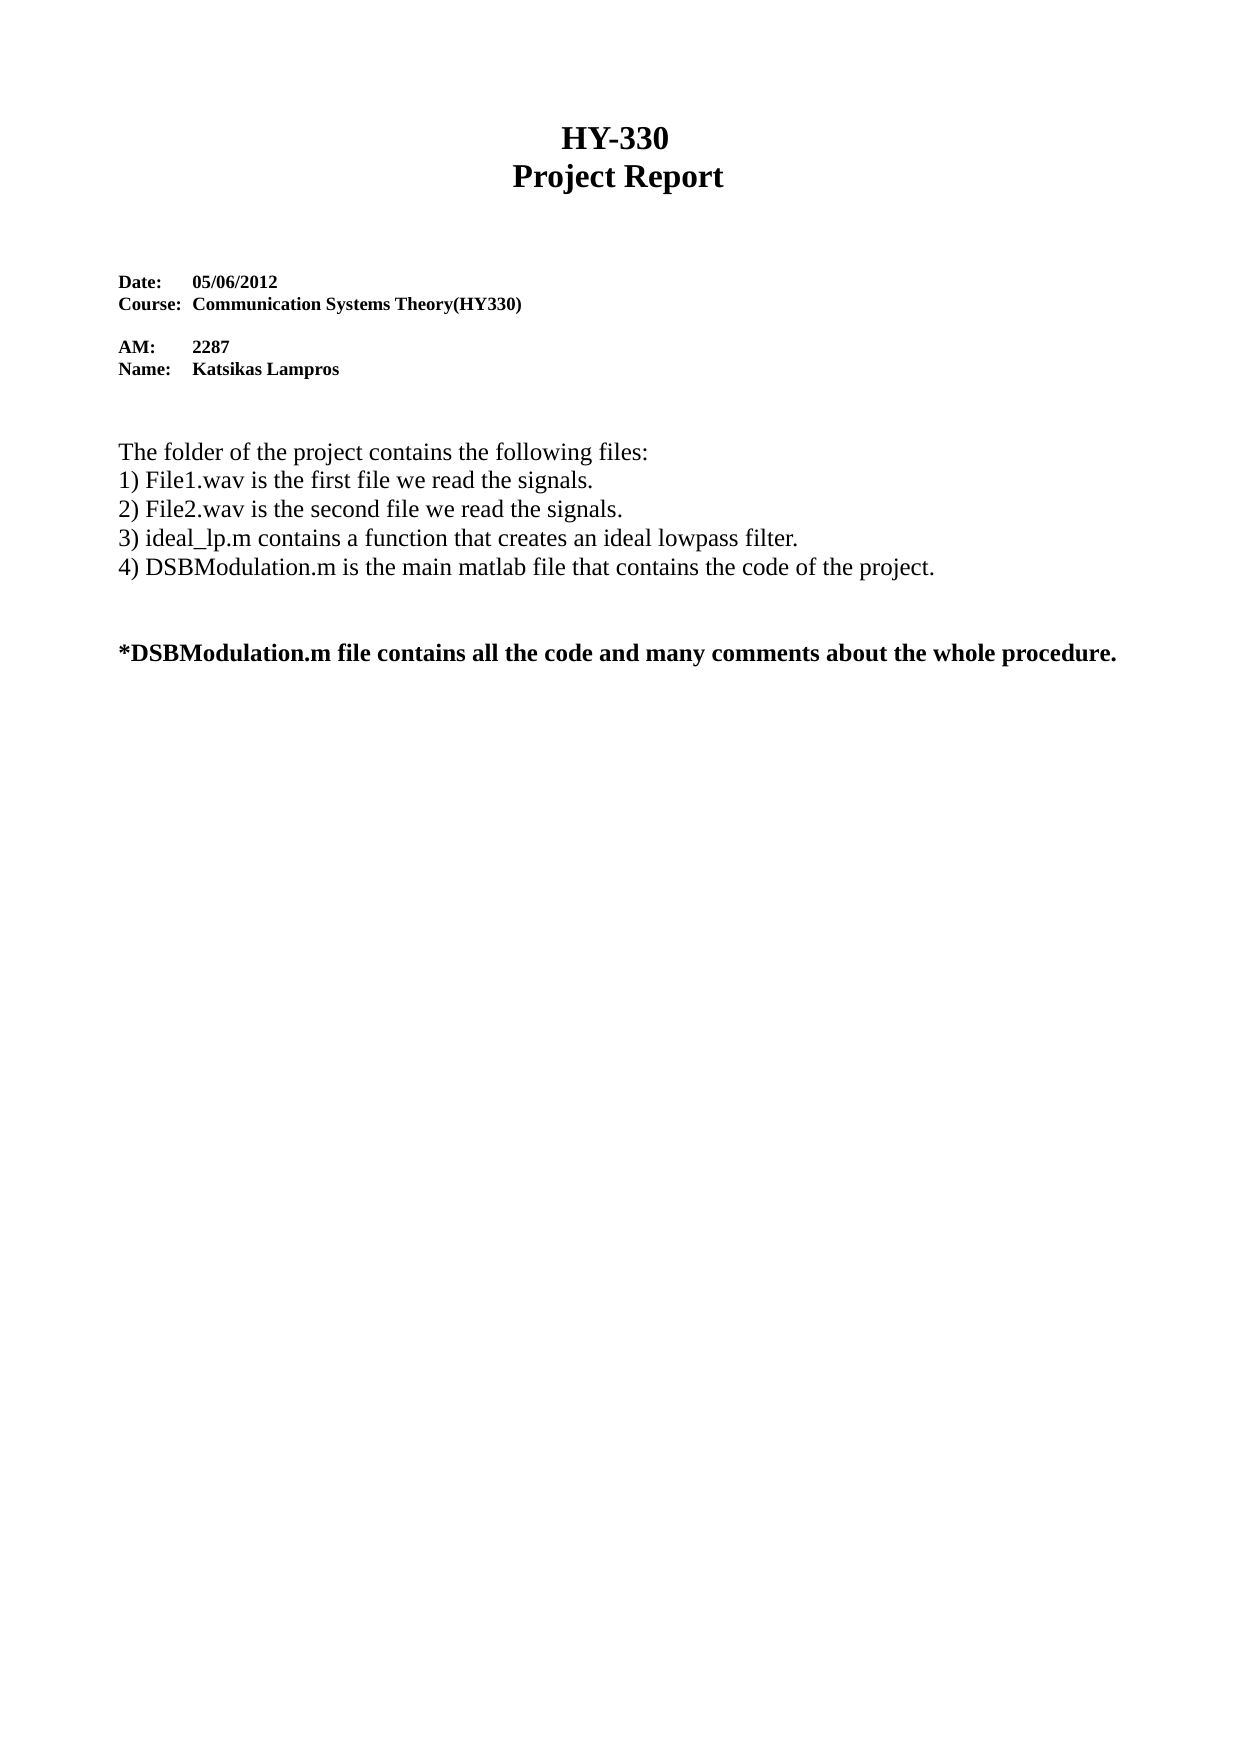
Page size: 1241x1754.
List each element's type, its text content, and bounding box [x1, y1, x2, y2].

text Course: Communication Systems Theory(HY330) [118, 293, 1122, 314]
text HY-330 [118, 118, 1122, 156]
text Date: 05/06/2012 [118, 271, 1122, 293]
text 2) File2.wav is the second file we read the signals. [118, 494, 1122, 523]
text *DSBModulation.m file contains all the code and many comments about the whole procedure. [118, 638, 1122, 724]
text 3) ideal_lp.m contains a function that creates an ideal lowpass filter. [118, 523, 1122, 552]
text Name: Katsikas Lampros [118, 358, 1122, 379]
text The folder of the project contains the following files: 1) File1.wav is the first file we read the signals. [118, 437, 1122, 494]
text AM: 2287 [118, 336, 1122, 358]
text Project Report [118, 156, 1122, 195]
text 4) DSBModulation.m is the main matlab file that contains the code of the project. [118, 552, 1122, 581]
